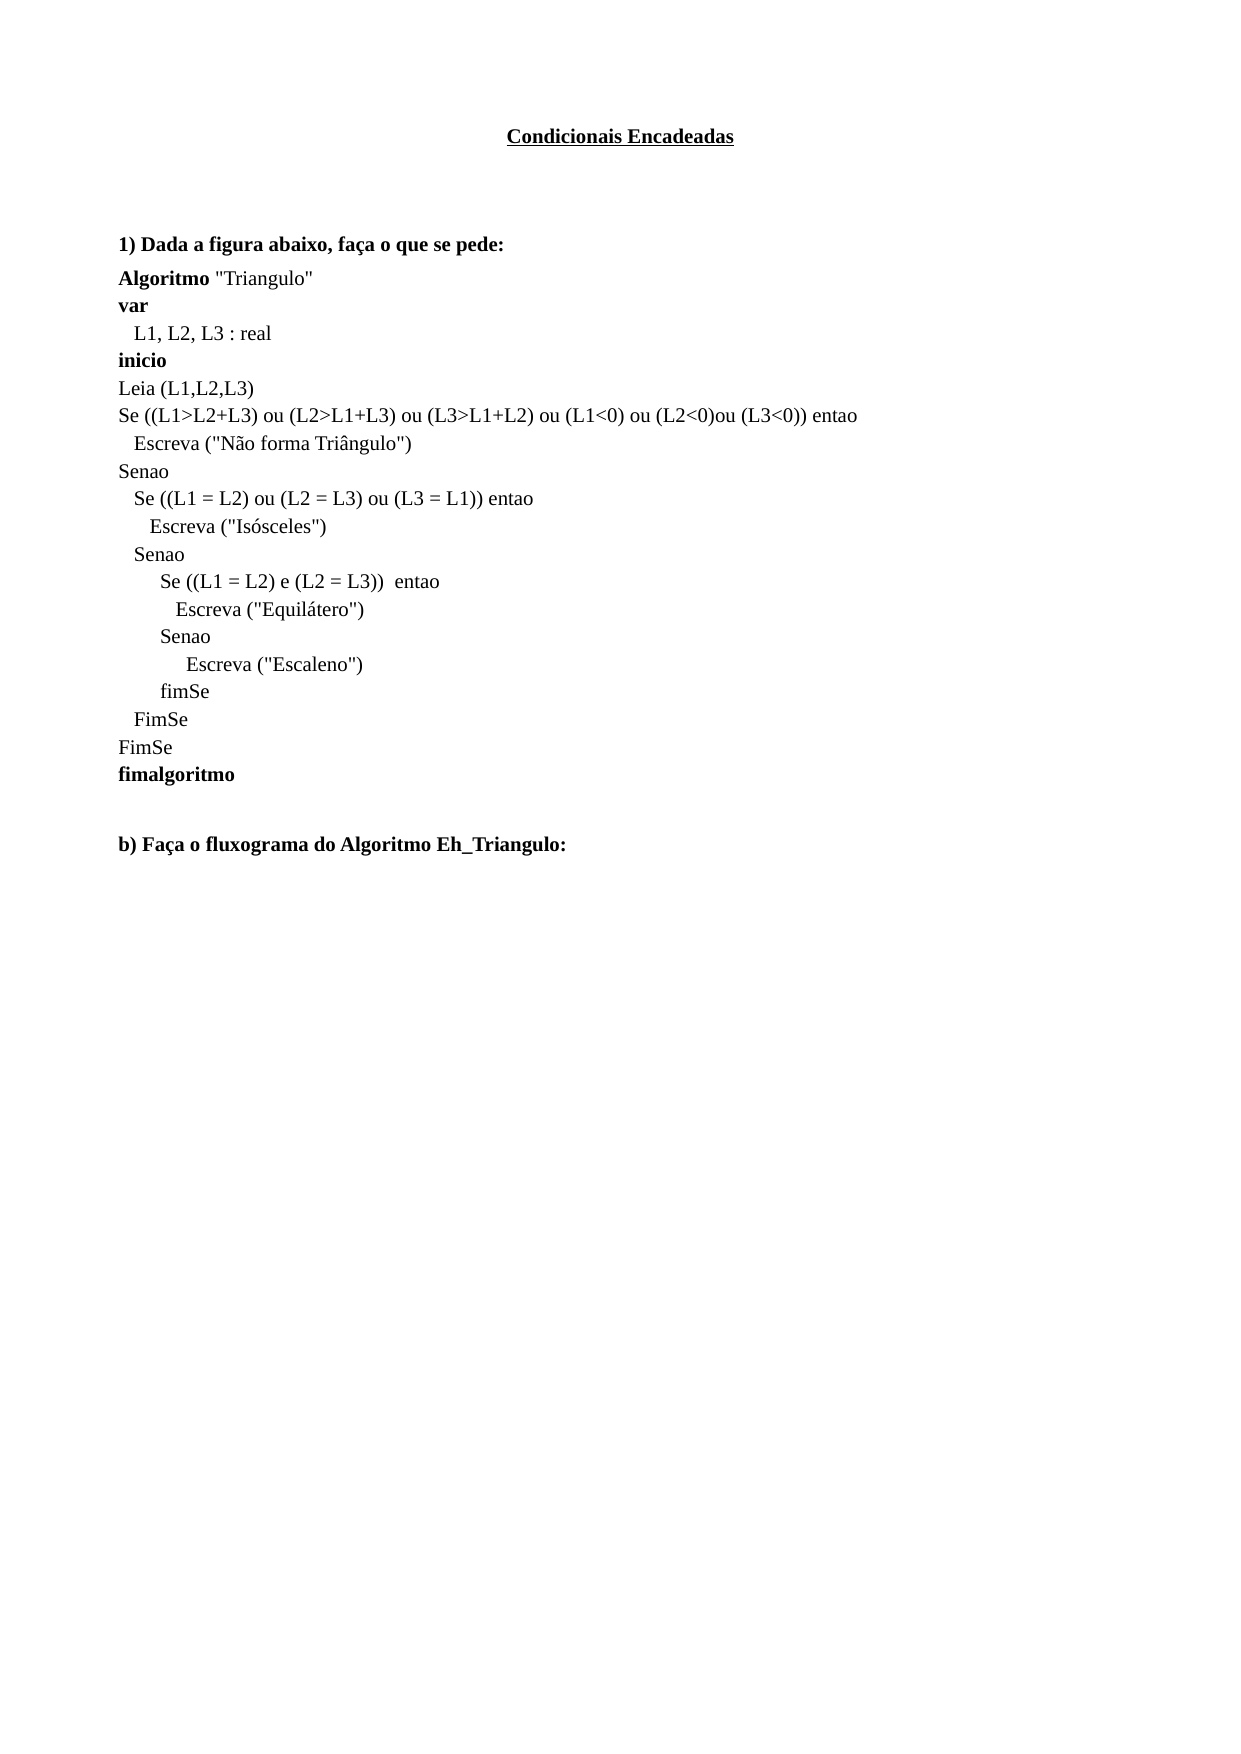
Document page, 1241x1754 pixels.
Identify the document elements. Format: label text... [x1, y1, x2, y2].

text FimSe [118, 707, 1122, 731]
text Algoritmo "Triangulo" [118, 265, 1122, 289]
text FimSe [118, 735, 1122, 759]
text 1) Dada a figura abaixo, faça o que se pede: [118, 232, 1122, 256]
text L1, L2, L3 : real [118, 321, 1122, 345]
text inicio [118, 348, 1122, 372]
text var [118, 293, 1122, 317]
text Se ((L1 = L2) e (L2 = L3)) entao [118, 569, 1122, 593]
text Se ((L1>L2+L3) ou (L2>L1+L3) ou (L3>L1+L2) ou (L1<0) ou (L2<0)ou (L3<0)) entao [118, 403, 1122, 427]
text Senao [118, 624, 1122, 648]
text Senao [118, 459, 1122, 483]
text Escreva ("Isósceles") [118, 514, 1122, 538]
text Escreva ("Não forma Triângulo") [118, 431, 1122, 455]
text Condicionais Encadeadas [118, 124, 1122, 148]
text Leia (L1,L2,L3) [118, 376, 1122, 400]
text Escreva ("Equilátero") [118, 597, 1122, 621]
text Se ((L1 = L2) ou (L2 = L3) ou (L3 = L1)) entao [118, 486, 1122, 510]
text Senao [118, 541, 1122, 566]
text Escreva ("Escaleno") [118, 652, 1122, 676]
text fimalgoritmo [118, 762, 1122, 786]
text b) Faça o fluxograma do Algoritmo Eh_Triangulo: [118, 832, 1122, 856]
text fimSe [118, 679, 1122, 703]
